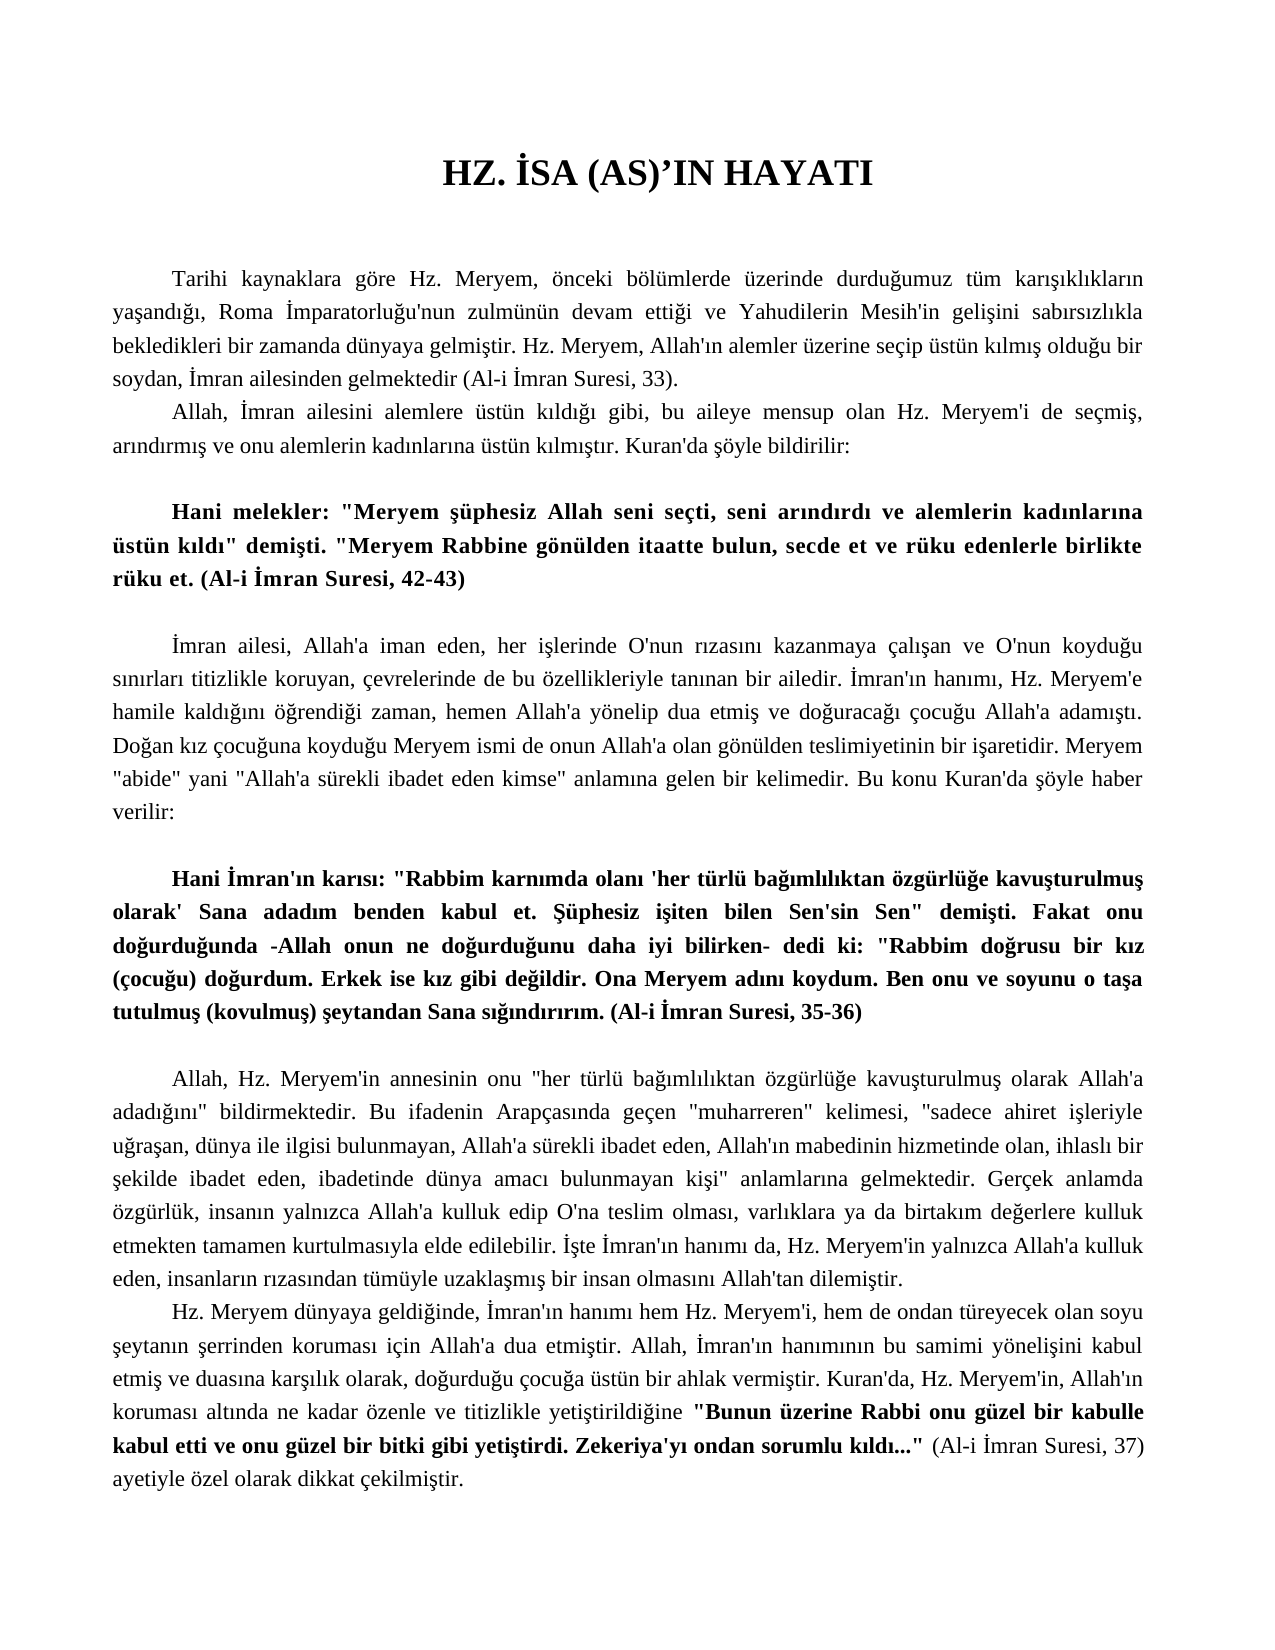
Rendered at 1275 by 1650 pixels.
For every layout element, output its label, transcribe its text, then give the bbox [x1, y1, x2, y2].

text HZ. İSA (AS)’IN HAYATI [112, 150, 1145, 193]
text İmran ailesi, Allah'a iman eden, her işlerinde O'nun rızasını kazanmaya çalışan ve O'nun koyduğu sınırları titizlikle koruyan, çevrelerinde de bu özellikleriyle tanınan bir ailedir. İmran'ın hanımı, Hz. Meryem'e hamile kaldığını öğrendiği zaman, hemen Allah'a yönelip dua etmiş ve doğuracağı çocuğu Allah'a adamıştı. Doğan kız çocuğuna koyduğu Meryem ismi de onun Allah'a olan gönülden teslimiyetinin bir işaretidir. Meryem "abide" yani "Allah'a sürekli ibadet eden kimse" anlamına gelen bir kelimedir. Bu konu Kuran'da şöyle haber verilir: [112, 626, 1145, 826]
text Hani melekler: "Meryem şüphesiz Allah seni seçti, seni arındırdı ve alemlerin kadınlarına üstün kıldı" demişti. "Meryem Rabbine gönülden itaatte bulun, secde et ve rüku edenlerle birlikte rüku et. (Al-i İmran Suresi, 42-43) [112, 493, 1145, 593]
text Tarihi kaynaklara göre Hz. Meryem, önceki bölümlerde üzerinde durduğumuz tüm karışıklıkların yaşandığı, Roma İmparatorluğu'nun zulmünün devam ettiği ve Yahudilerin Mesih'in gelişini sabırsızlıkla bekledikleri bir zamanda dünyaya gelmiştir. Hz. Meryem, Allah'ın alemler üzerine seçip üstün kılmış olduğu bir soydan, İmran ailesinden gelmektedir (Al-i İmran Suresi, 33). [112, 260, 1145, 393]
text Hz. Meryem dünyaya geldiğinde, İmran'ın hanımı hem Hz. Meryem'i, hem de ondan türeyecek olan soyu şeytanın şerrinden koruması için Allah'a dua etmiştir. Allah, İmran'ın hanımının bu samimi yönelişini kabul etmiş ve duasına karşılık olarak, doğurduğu çocuğa üstün bir ahlak vermiştir. Kuran'da, Hz. Meryem'in, Allah'ın koruması altında ne kadar özenle ve titizlikle yetiştirildiğine "Bunun üzerine Rabbi onu güzel bir kabulle kabul etti ve onu güzel bir bitki gibi yetiştirdi. Zekeriya'yı ondan sorumlu kıldı..." (Al-i İmran Suresi, 37) ayetiyle özel olarak dikkat çekilmiştir. [112, 1293, 1145, 1493]
text Allah, Hz. Meryem'in annesinin onu "her türlü bağımlılıktan özgürlüğe kavuşturulmuş olarak Allah'a adadığını" bildirmektedir. Bu ifadenin Arapçasında geçen "muharreren" kelimesi, "sadece ahiret işleriyle uğraşan, dünya ile ilgisi bulunmayan, Allah'a sürekli ibadet eden, Allah'ın mabedinin hizmetinde olan, ihlaslı bir şekilde ibadet eden, ibadetinde dünya amacı bulunmayan kişi" anlamlarına gelmektedir. Gerçek anlamda özgürlük, insanın yalnızca Allah'a kulluk edip O'na teslim olması, varlıklara ya da birtakım değerlere kulluk etmekten tamamen kurtulmasıyla elde edilebilir. İşte İmran'ın hanımı da, Hz. Meryem'in yalnızca Allah'a kulluk eden, insanların rızasından tümüyle uzaklaşmış bir insan olmasını Allah'tan dilemiştir. [112, 1060, 1145, 1293]
text Hani İmran'ın karısı: "Rabbim karnımda olanı 'her türlü bağımlılıktan özgürlüğe kavuşturulmuş olarak' Sana adadım benden kabul et. Şüphesiz işiten bilen Sen'sin Sen" demişti. Fakat onu doğurduğunda -Allah onun ne doğurduğunu daha iyi bilirken- dedi ki: "Rabbim doğrusu bir kız (çocuğu) doğurdum. Erkek ise kız gibi değildir. Ona Meryem adını koydum. Ben onu ve soyunu o taşa tutulmuş (kovulmuş) şeytandan Sana sığındırırım. (Al-i İmran Suresi, 35-36) [112, 860, 1145, 1026]
text Allah, İmran ailesini alemlere üstün kıldığı gibi, bu aileye mensup olan Hz. Meryem'i de seçmiş, arındırmış ve onu alemlerin kadınlarına üstün kılmıştır. Kuran'da şöyle bildirilir: [112, 393, 1145, 460]
